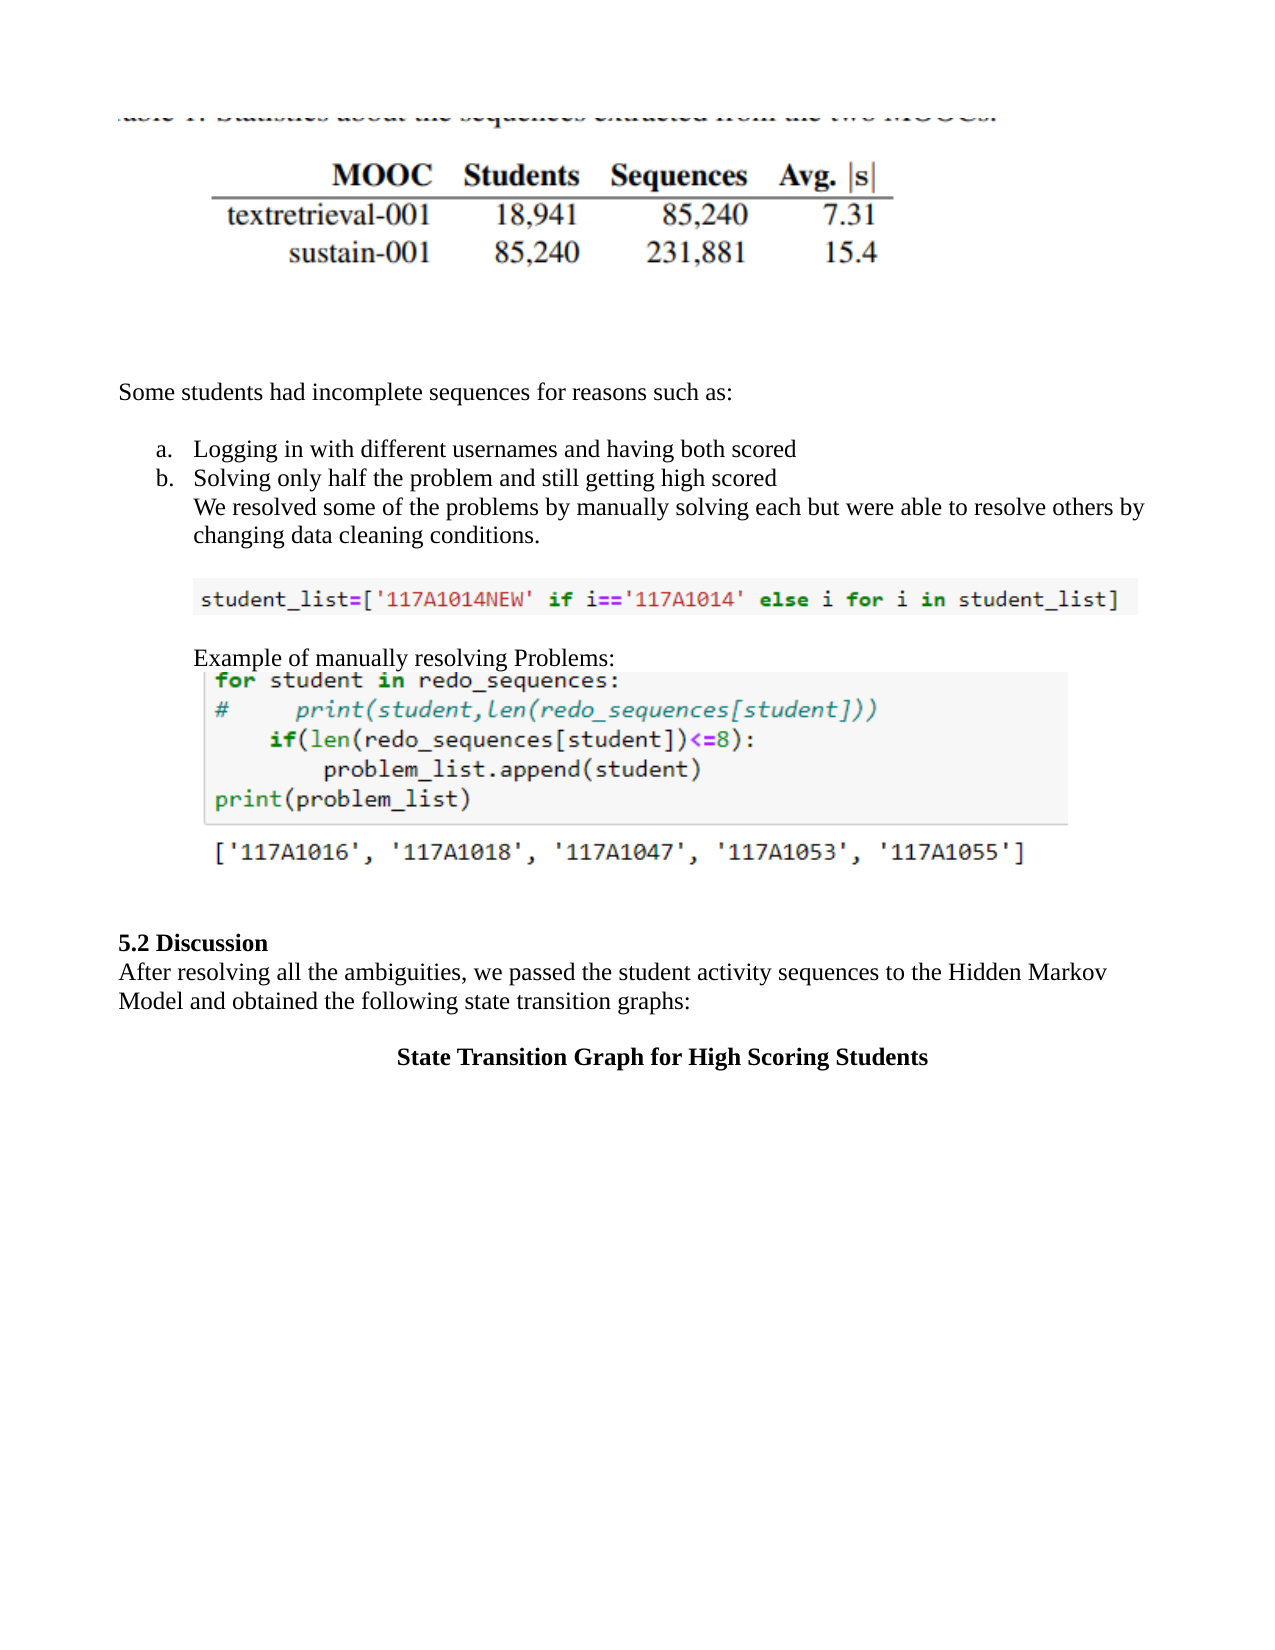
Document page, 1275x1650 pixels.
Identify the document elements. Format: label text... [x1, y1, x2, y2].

list Logging in with different usernames and having both scored [156, 434, 1157, 463]
list Solving only half the problem and still getting high scored [156, 463, 1157, 492]
text Example of manually resolving Problems: [193, 643, 1157, 672]
text 5.2 Discussion [118, 928, 1157, 957]
text We resolved some of the problems by manually solving each but were able to resolve others by changing data cleaning conditions. [193, 492, 1157, 549]
picture [193, 578, 1138, 615]
text State Transition Graph for High Scoring Students [118, 1015, 1157, 1070]
text After resolving all the ambiguities, we passed the student activity sequences to the Hidden Markov Model and obtained the following state transition graphs: [118, 957, 1157, 1015]
picture [193, 672, 1069, 871]
text Some students had incomplete sequences for reasons such as: [118, 377, 1157, 406]
picture [118, 118, 1047, 349]
